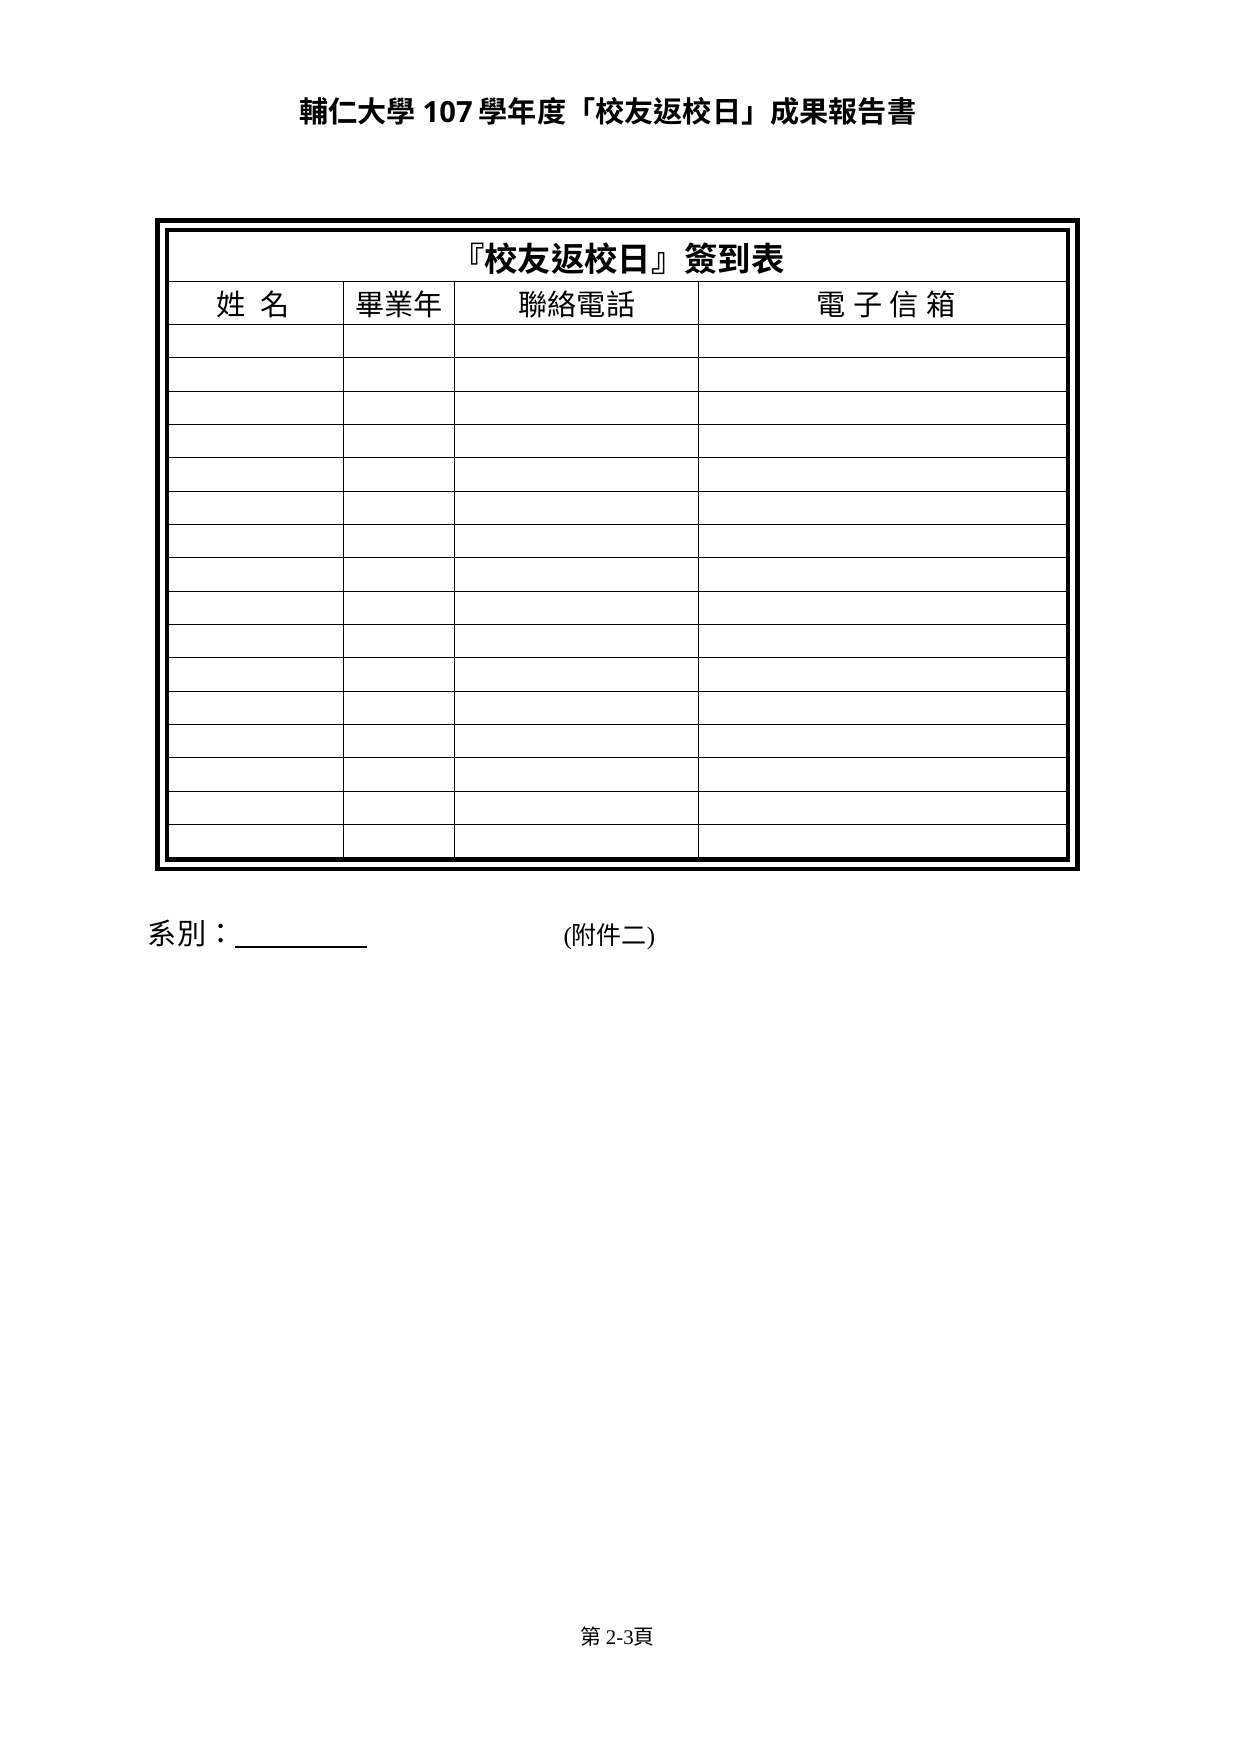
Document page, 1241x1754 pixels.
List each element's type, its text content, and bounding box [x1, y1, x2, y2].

table_cell [169, 625, 343, 657]
table_cell [344, 692, 454, 724]
table_cell [455, 692, 698, 724]
table_cell 畢業年 [344, 282, 454, 324]
table_cell [699, 792, 1066, 824]
table_cell [344, 358, 454, 391]
table_cell [455, 825, 698, 857]
table_cell [169, 525, 343, 557]
table_cell [455, 425, 698, 457]
table_cell [344, 592, 454, 624]
table_cell [455, 392, 698, 424]
table_cell [699, 558, 1066, 591]
table_cell [169, 458, 343, 491]
table_cell [455, 558, 698, 591]
table_cell [169, 425, 343, 457]
table_cell [344, 825, 454, 857]
table_cell [169, 392, 343, 424]
table_cell [699, 592, 1066, 624]
table_cell [699, 325, 1066, 357]
table_cell [699, 658, 1066, 691]
table_cell [455, 358, 698, 391]
table_cell [699, 525, 1066, 557]
table_cell [169, 792, 343, 824]
table_cell [169, 492, 343, 524]
table_cell [699, 392, 1066, 424]
table_cell [169, 725, 343, 757]
table_cell [344, 792, 454, 824]
table_header 『校友返校日』簽到表 [162, 223, 1073, 281]
table_cell [699, 492, 1066, 524]
table_cell [699, 692, 1066, 724]
table_cell [344, 492, 454, 524]
table_cell [455, 725, 698, 757]
table_cell [344, 425, 454, 457]
table_cell [344, 525, 454, 557]
table_cell [169, 558, 343, 591]
table_cell [455, 758, 698, 791]
table_cell [699, 458, 1066, 491]
table_cell [344, 658, 454, 691]
table_cell [699, 425, 1066, 457]
table_cell [169, 825, 343, 857]
table_cell [344, 725, 454, 757]
table_cell [169, 592, 343, 624]
table_cell 聯絡電話 [455, 282, 698, 324]
table_cell [699, 725, 1066, 757]
table_cell [455, 492, 698, 524]
table_cell [699, 625, 1066, 657]
table_cell [699, 358, 1066, 391]
table_cell [169, 358, 343, 391]
table_cell [455, 325, 698, 357]
table_cell [455, 792, 698, 824]
table_cell [699, 825, 1066, 857]
table_cell [169, 692, 343, 724]
table_cell [344, 625, 454, 657]
table_cell [455, 625, 698, 657]
text 系別： (附件二) [148, 182, 1029, 969]
table_cell 姓 名 [169, 282, 343, 324]
table_cell [344, 558, 454, 591]
table_cell [344, 758, 454, 791]
table_cell [169, 658, 343, 691]
table_cell [699, 758, 1066, 791]
table_cell [455, 658, 698, 691]
table_cell [344, 325, 454, 357]
table_cell 電 子 信 箱 [699, 282, 1066, 324]
table_cell [455, 525, 698, 557]
table_cell [169, 758, 343, 791]
table_cell [455, 458, 698, 491]
table_cell [344, 458, 454, 491]
table_cell [455, 592, 698, 624]
table_cell [169, 325, 343, 357]
table_cell [344, 392, 454, 424]
